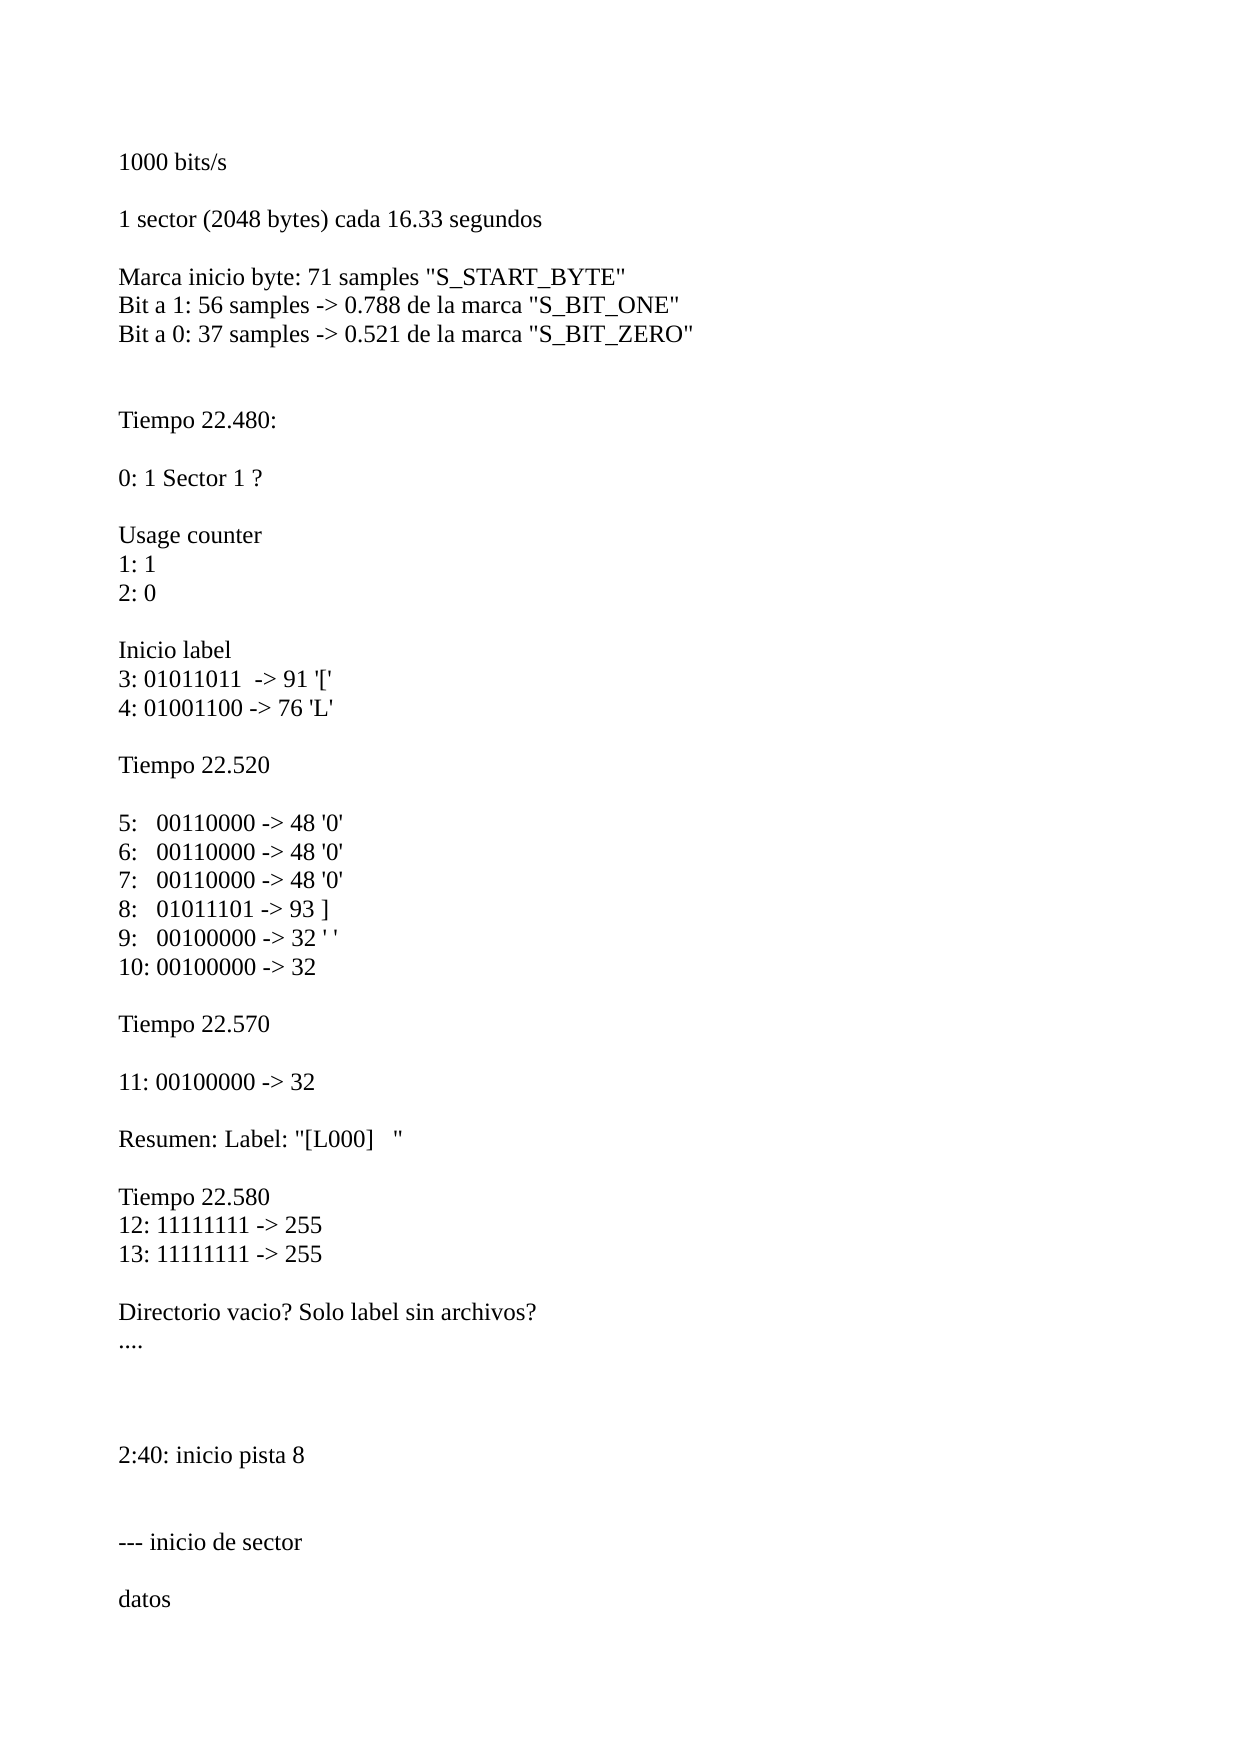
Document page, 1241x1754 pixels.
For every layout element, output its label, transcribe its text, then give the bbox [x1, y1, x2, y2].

text Tiempo 22.480: [118, 406, 1122, 434]
text --- inicio de sector [118, 1527, 1122, 1556]
text Tiempo 22.570 [118, 1009, 1122, 1038]
text 3: 01011011 -> 91 '[' [118, 664, 1122, 693]
text Bit a 0: 37 samples -> 0.521 de la marca "S_BIT_ZERO" [118, 319, 1122, 348]
text Directorio vacio? Solo label sin archivos? [118, 1297, 1122, 1326]
text Marca inicio byte: 71 samples "S_START_BYTE" [118, 262, 1122, 291]
text Usage counter [118, 521, 1122, 549]
text 1000 bits/s [118, 147, 1122, 176]
text 1 sector (2048 bytes) cada 16.33 segundos [118, 204, 1122, 233]
text 12: 11111111 -> 255 [118, 1211, 1122, 1239]
text 0: 1 Sector 1 ? [118, 463, 1122, 492]
text .... [118, 1326, 1122, 1354]
text 2:40: inicio pista 8 [118, 1441, 1122, 1469]
text 1: 1 [118, 549, 1122, 578]
text 9: 00100000 -> 32 ' ' [118, 923, 1122, 952]
text 10: 00100000 -> 32 [118, 952, 1122, 981]
text 2: 0 [118, 578, 1122, 607]
text 8: 01011101 -> 93 ] [118, 894, 1122, 923]
text 13: 11111111 -> 255 [118, 1239, 1122, 1268]
text 7: 00110000 -> 48 '0' [118, 866, 1122, 894]
text Bit a 1: 56 samples -> 0.788 de la marca "S_BIT_ONE" [118, 291, 1122, 319]
text Tiempo 22.580 [118, 1182, 1122, 1211]
text Inicio label [118, 636, 1122, 664]
text 5: 00110000 -> 48 '0' [118, 808, 1122, 837]
text 11: 00100000 -> 32 [118, 1067, 1122, 1096]
text 6: 00110000 -> 48 '0' [118, 837, 1122, 866]
text datos [118, 1584, 1122, 1613]
text Resumen: Label: "[L000] " [118, 1124, 1122, 1153]
text Tiempo 22.520 [118, 751, 1122, 779]
text 4: 01001100 -> 76 'L' [118, 693, 1122, 722]
